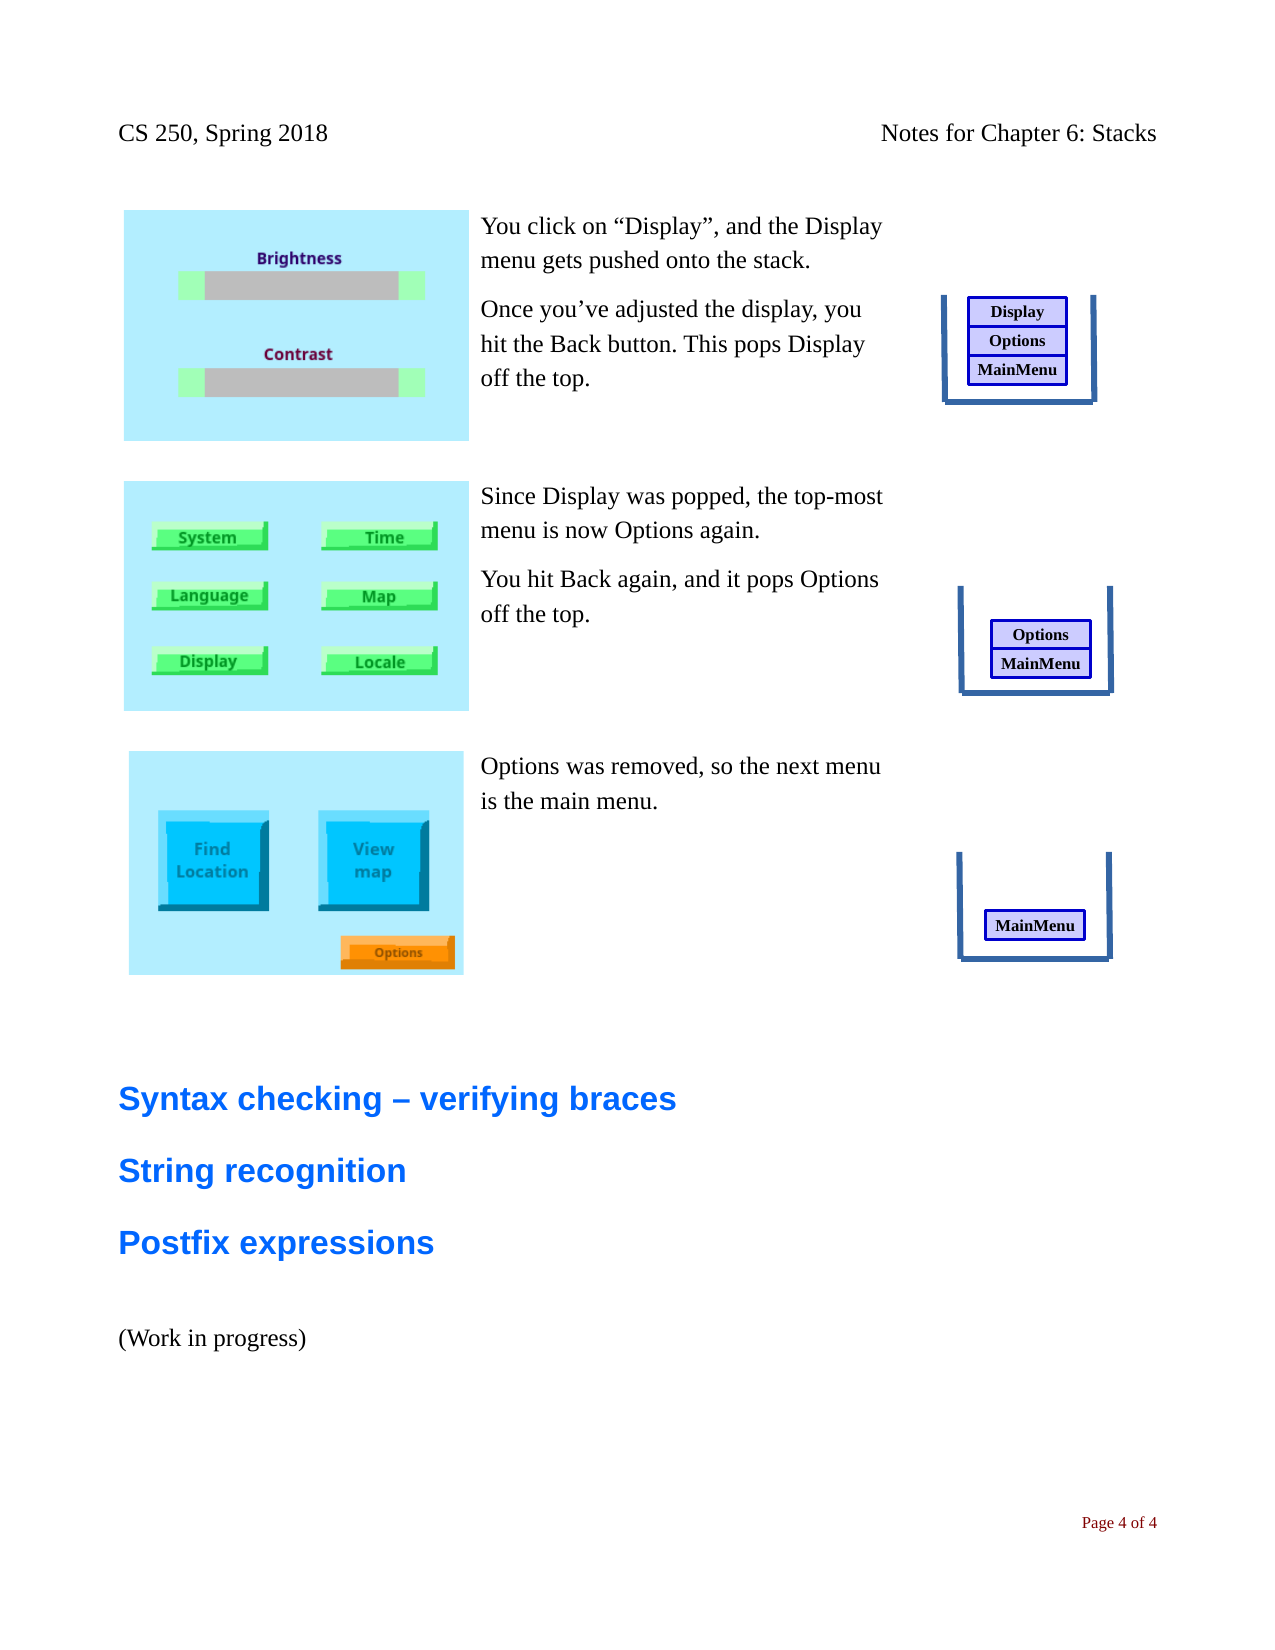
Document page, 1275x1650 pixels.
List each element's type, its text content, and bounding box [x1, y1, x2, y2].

table_cell [118, 475, 474, 746]
picture [123, 210, 469, 441]
table_cell [118, 746, 474, 1009]
subtitle String recognition [118, 1151, 1157, 1189]
table_header [896, 205, 1157, 475]
table_cell Since Display was popped, the top-most menu is now Options again. You hit Back again, and it pops Options off the top. [475, 475, 896, 746]
table_cell [896, 746, 1157, 1009]
table_cell Options was removed, so the next menu is the main menu. [475, 746, 896, 1009]
table_header [118, 205, 474, 475]
picture [123, 481, 469, 711]
subtitle Syntax checking – verifying braces [118, 1079, 1157, 1117]
subtitle Postfix expressions [118, 1223, 1157, 1261]
table_header You click on “Display”, and the Display menu gets pushed onto the stack. Once you’ve adjusted the display, you hit the Back button. This pops Display off the top. [475, 205, 896, 475]
text (Work in progress) [118, 1323, 1157, 1352]
picture [128, 751, 464, 975]
table_cell [896, 475, 1157, 746]
